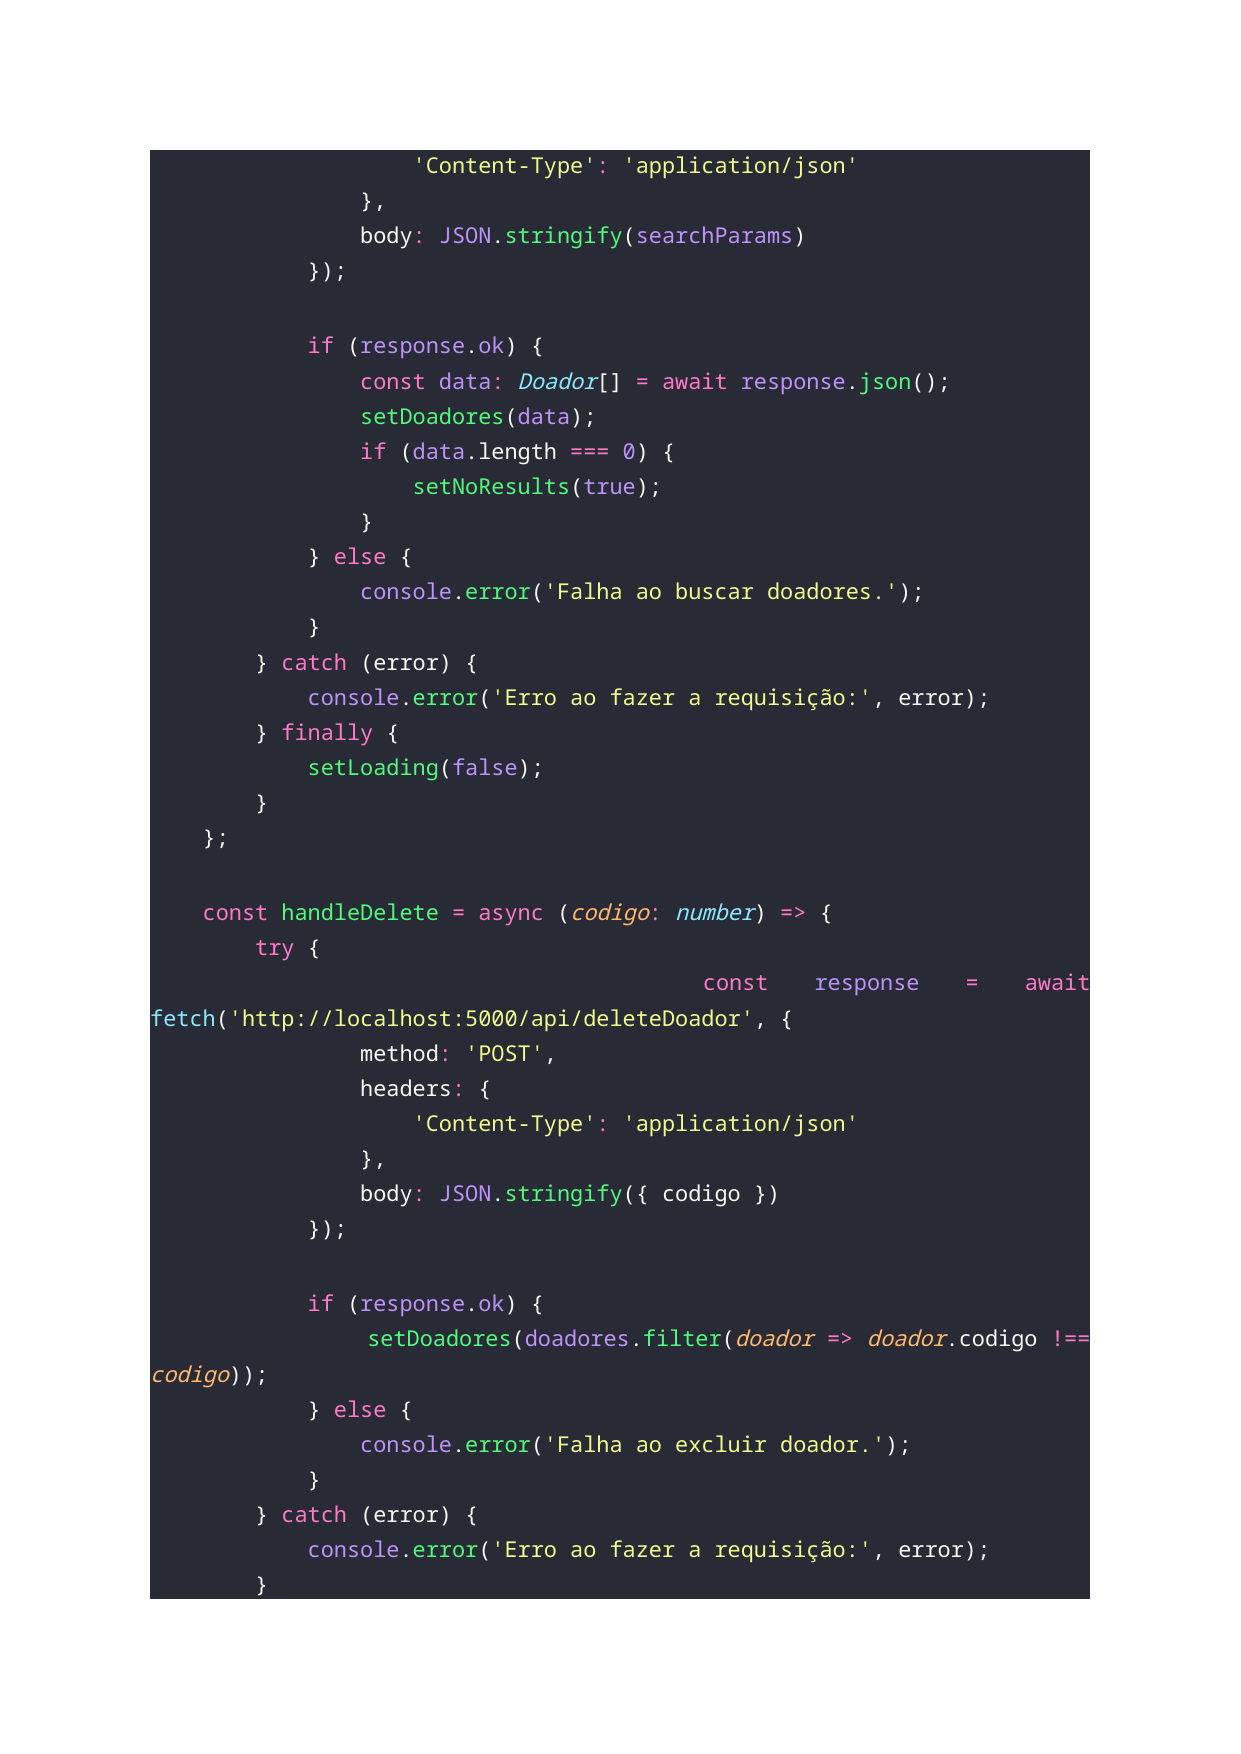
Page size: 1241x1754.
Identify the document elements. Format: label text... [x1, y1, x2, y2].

text }, [150, 185, 1090, 215]
text try { [150, 932, 1090, 962]
text setDoadores(doadores.filter(doador => doador.codigo !== codigo)); [150, 1323, 1090, 1388]
text }; [150, 822, 1090, 852]
text setLoading(false); [150, 752, 1090, 782]
text if (response.ok) { [150, 1288, 1090, 1318]
text body: JSON.stringify(searchParams) [150, 220, 1090, 250]
text } [150, 787, 1090, 817]
text console.error('Falha ao excluir doador.'); [150, 1429, 1090, 1458]
text const handleDelete = async (codigo: number) => { [150, 897, 1090, 927]
text headers: { [150, 1073, 1090, 1102]
text const data: Doador[] = await response.json(); [150, 366, 1090, 395]
text } [150, 1464, 1090, 1494]
text setNoResults(true); [150, 471, 1090, 501]
text console.error('Erro ao fazer a requisição:', error); [150, 682, 1090, 711]
text 'Content-Type': 'application/json' [150, 1108, 1090, 1138]
text } else { [150, 1394, 1090, 1423]
text } catch (error) { [150, 1499, 1090, 1529]
text }); [150, 255, 1090, 285]
text } [150, 506, 1090, 536]
text if (response.ok) { [150, 331, 1090, 360]
text } catch (error) { [150, 646, 1090, 676]
text if (data.length === 0) { [150, 436, 1090, 466]
text } [150, 1569, 1090, 1599]
text } else { [150, 541, 1090, 571]
text 'Content-Type': 'application/json' [150, 150, 1090, 180]
text } finally { [150, 717, 1090, 746]
text setDoadores(data); [150, 401, 1090, 431]
text } [150, 611, 1090, 641]
text }); [150, 1213, 1090, 1243]
text console.error('Falha ao buscar doadores.'); [150, 576, 1090, 606]
text }, [150, 1143, 1090, 1173]
text console.error('Erro ao fazer a requisição:', error); [150, 1534, 1090, 1564]
text body: JSON.stringify({ codigo }) [150, 1178, 1090, 1208]
text method: 'POST', [150, 1038, 1090, 1067]
text const response = await fetch('http://localhost:5000/api/deleteDoador', { [150, 967, 1090, 1032]
